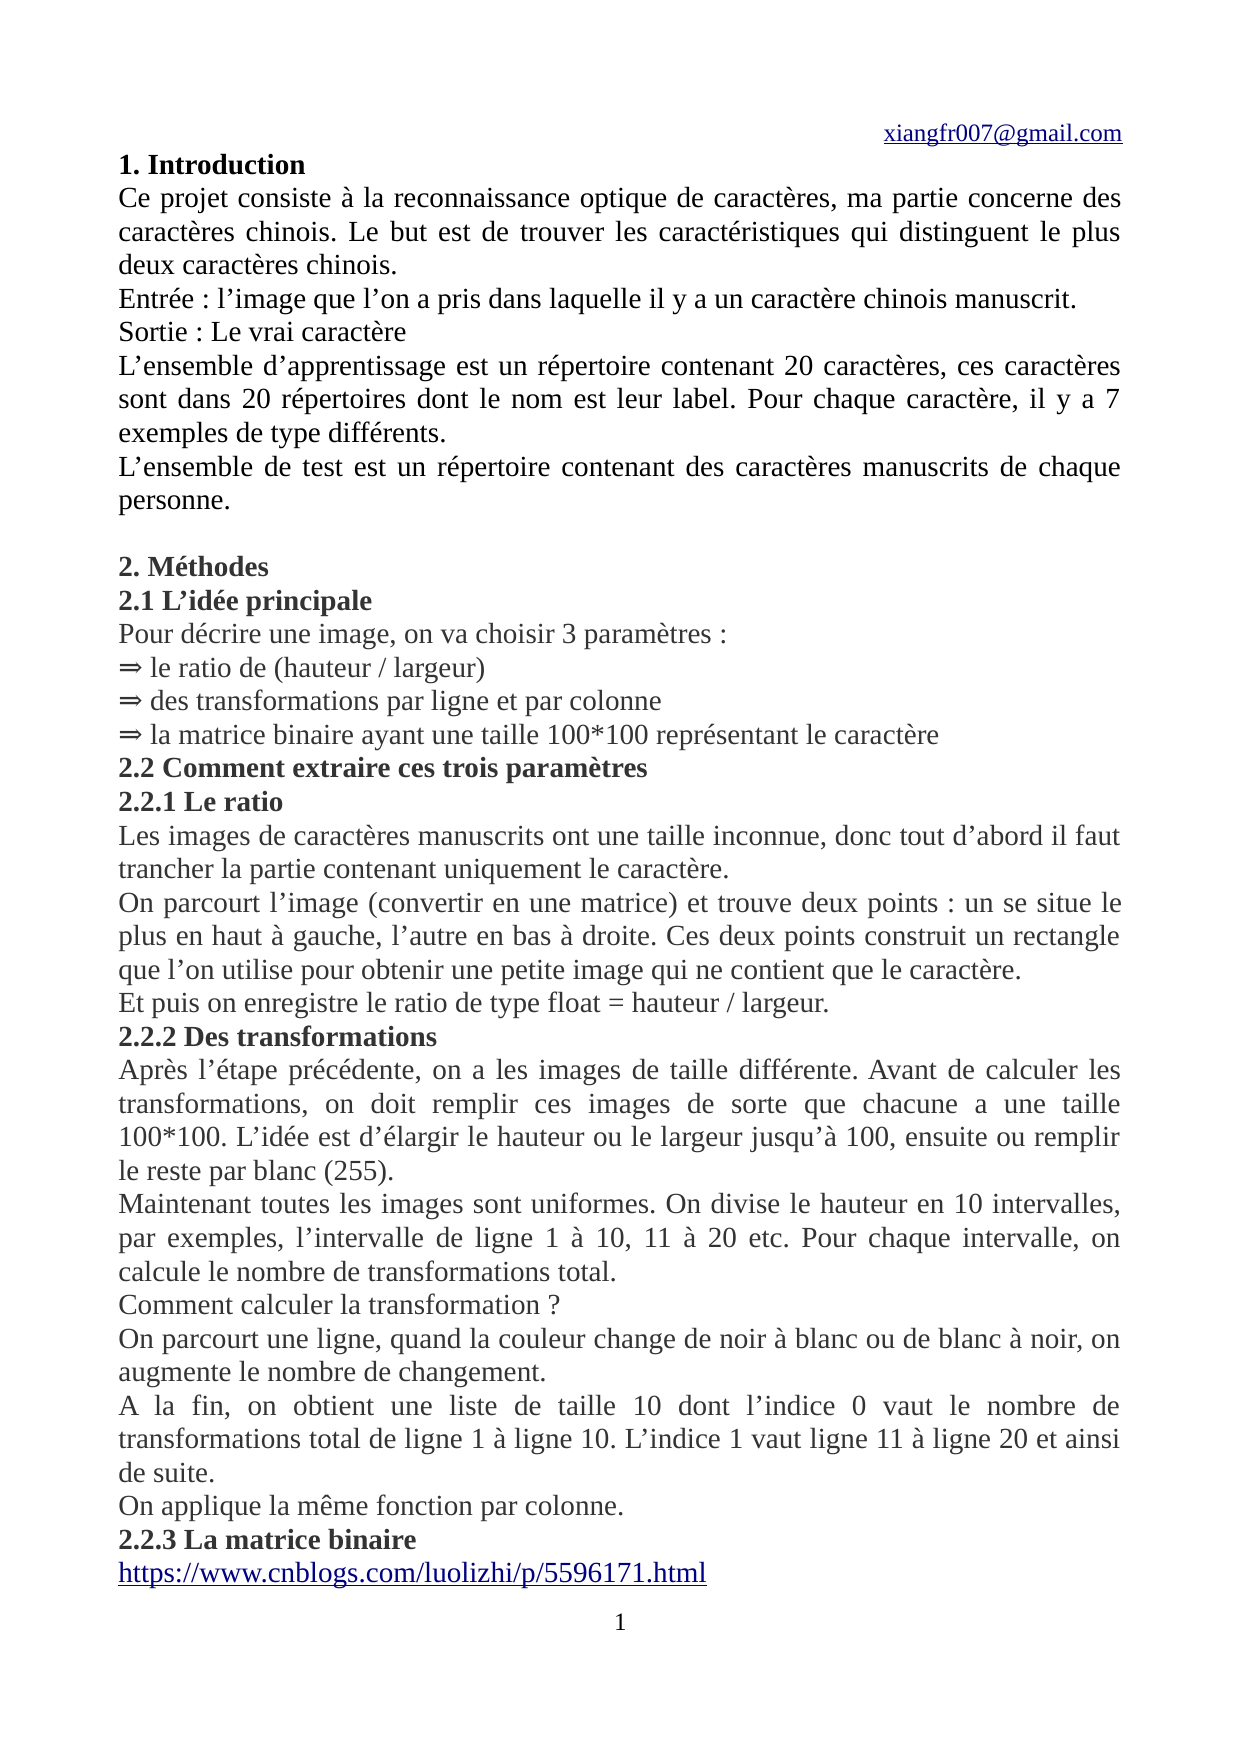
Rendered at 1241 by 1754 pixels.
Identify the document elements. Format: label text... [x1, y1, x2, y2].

text L’ensemble d’apprentissage est un répertoire contenant 20 caractères, ces caractères sont dans 20 répertoires dont le nom est leur label. Pour chaque caractère, il y a 7 exemples de type différents. [118, 348, 1122, 449]
text ⇒ des transformations par ligne et par colonne [118, 683, 1122, 717]
text 2.2 Comment extraire ces trois paramètres [118, 751, 1122, 784]
text Entrée : l’image que l’on a pris dans laquelle il y a un caractère chinois manuscrit. [118, 281, 1122, 314]
text Après l’étape précédente, on a les images de taille différente. Avant de calculer les transformations, on doit remplir ces images de sorte que chacune a une taille 100*100. L’idée est d’élargir le hauteur ou le largeur jusqu’à 100, ensuite ou remplir le reste par blanc (255). [118, 1052, 1122, 1187]
text A la fin, on obtient une liste de taille 10 dont l’indice 0 vaut le nombre de transformations total de ligne 1 à ligne 10. L’indice 1 vaut ligne 11 à ligne 20 et ainsi de suite. [118, 1388, 1122, 1488]
text 2.2.3 La matrice binaire [118, 1522, 1122, 1556]
text On applique la même fonction par colonne. [118, 1488, 1122, 1522]
text Pour décrire une image, on va choisir 3 paramètres : [118, 616, 1122, 650]
text Et puis on enregistre le ratio de type float = hauteur / largeur. [118, 985, 1122, 1019]
text 2.1 L’idée principale [118, 583, 1122, 616]
text On parcourt l’image (convertir en une matrice) et trouve deux points : un se situe le plus en haut à gauche, l’autre en bas à droite. Ces deux points construit un rectangle que l’on utilise pour obtenir une petite image qui ne contient que le caractère. [118, 885, 1122, 985]
text 2.2.2 Des transformations [118, 1019, 1122, 1052]
text Ce projet consiste à la reconnaissance optique de caractères, ma partie concerne des caractères chinois. Le but est de trouver les caractéristiques qui distinguent le plus deux caractères chinois. [118, 180, 1122, 281]
text 2.2.1 Le ratio [118, 784, 1122, 818]
text Les images de caractères manuscrits ont une taille inconnue, donc tout d’abord il faut trancher la partie contenant uniquement le caractère. [118, 818, 1122, 885]
text On parcourt une ligne, quand la couleur change de noir à blanc ou de blanc à noir, on augmente le nombre de changement. [118, 1321, 1122, 1388]
text 2. Méthodes [118, 549, 1122, 583]
text ⇒ le ratio de (hauteur / largeur) [118, 650, 1122, 683]
text Maintenant toutes les images sont uniformes. On divise le hauteur en 10 intervalles, par exemples, l’intervalle de ligne 1 à 10, 11 à 20 etc. Pour chaque intervalle, on calcule le nombre de transformations total. [118, 1187, 1122, 1287]
text L’ensemble de test est un répertoire contenant des caractères manuscrits de chaque personne. [118, 449, 1122, 516]
text Comment calculer la transformation ? [118, 1287, 1122, 1321]
text https://www.cnblogs.com/luolizhi/p/5596171.html [118, 1556, 1122, 1589]
text Sortie : Le vrai caractère [118, 314, 1122, 348]
text 1. Introduction [118, 147, 1122, 180]
text ⇒ la matrice binaire ayant une taille 100*100 représentant le caractère [118, 717, 1122, 751]
